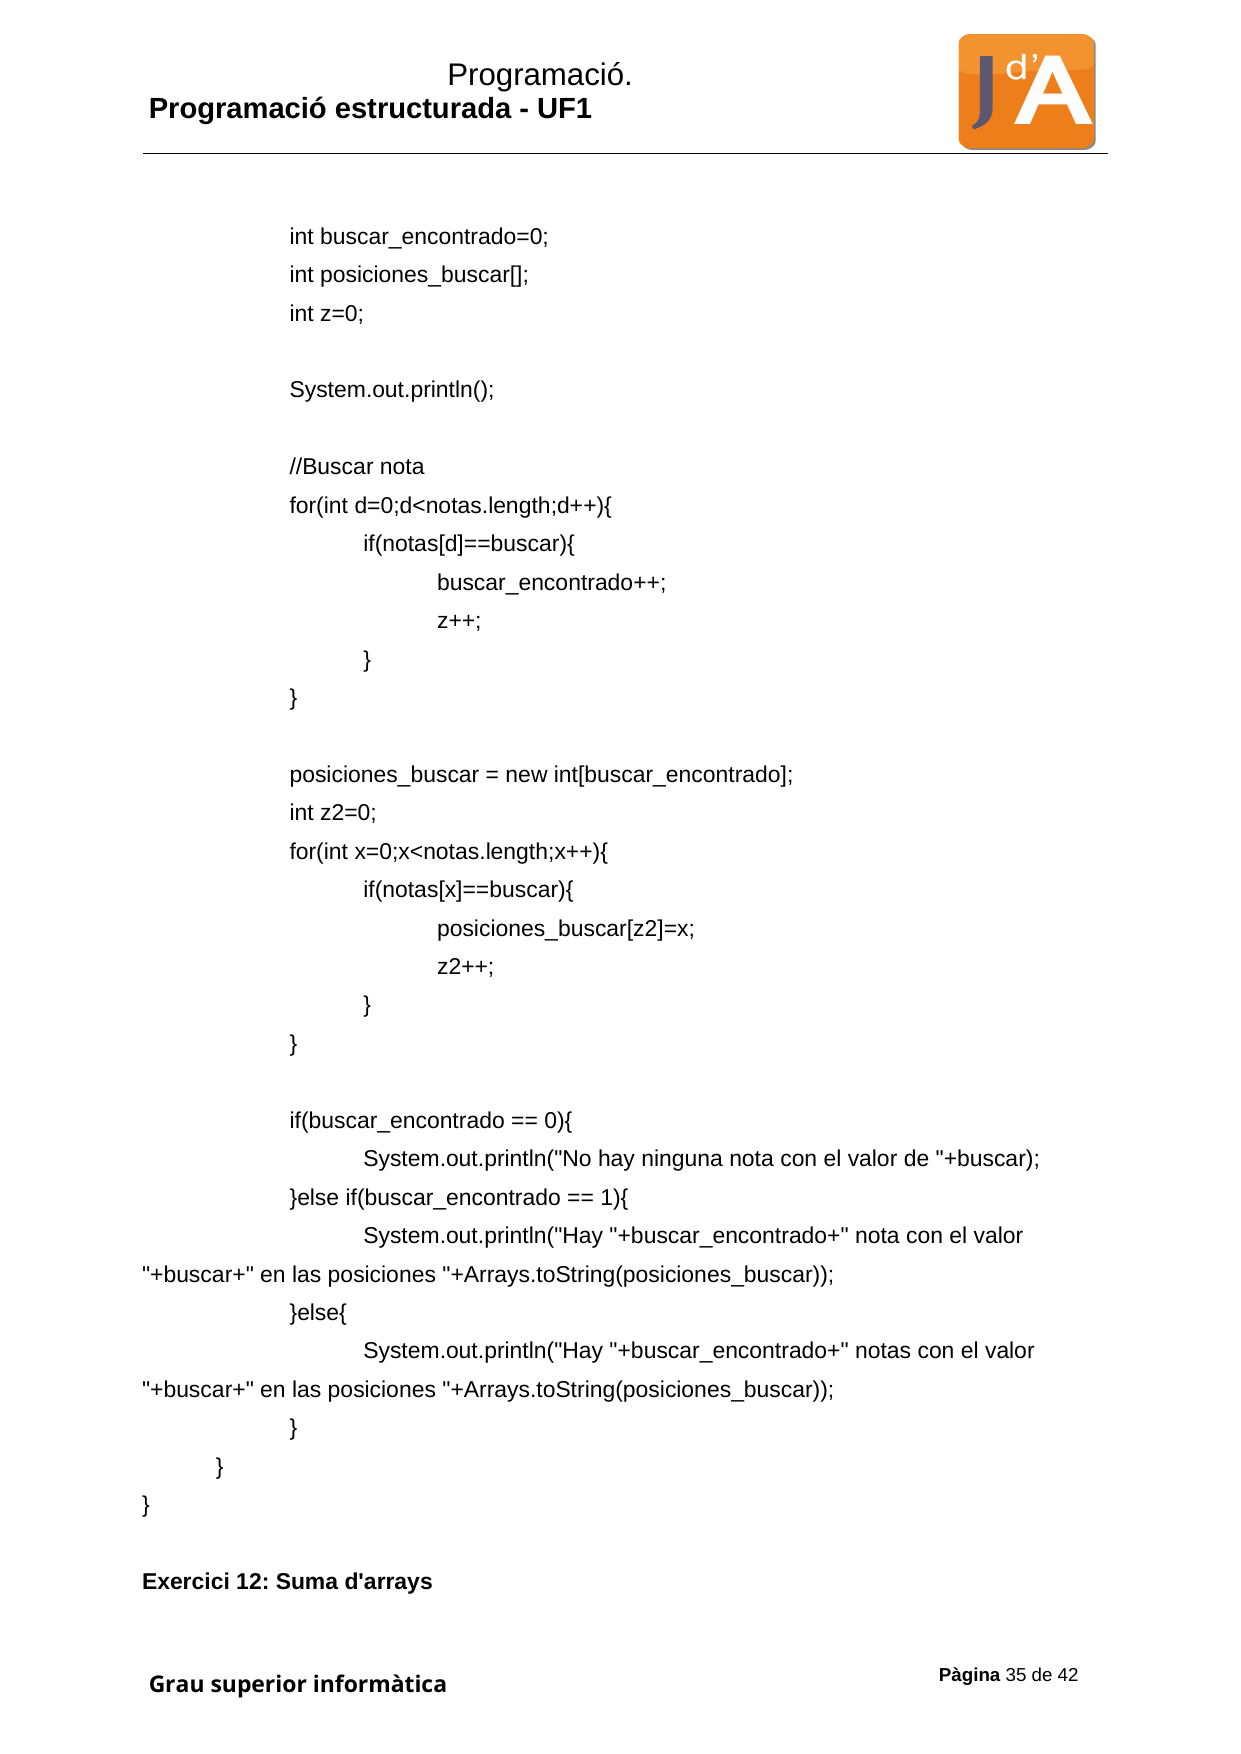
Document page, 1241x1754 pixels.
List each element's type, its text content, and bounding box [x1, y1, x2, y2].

text System.out.println(); [142, 377, 1107, 403]
text } [142, 1453, 1107, 1479]
text } [142, 992, 1107, 1018]
text } [142, 1031, 1107, 1056]
text int z=0; [142, 300, 1107, 326]
text System.out.println("No hay ninguna nota con el valor de "+buscar); [142, 1146, 1107, 1172]
text buscar_encontrado++; [142, 569, 1107, 595]
text for(int x=0;x<notas.length;x++){ [142, 838, 1107, 864]
text posiciones_buscar = new int[buscar_encontrado]; [142, 762, 1107, 787]
text } [142, 685, 1107, 710]
text if(buscar_encontrado == 0){ [142, 1107, 1107, 1133]
text posiciones_buscar[z2]=x; [142, 915, 1107, 941]
text } [142, 646, 1107, 672]
text int buscar_encontrado=0; [142, 223, 1107, 249]
text System.out.println("Hay "+buscar_encontrado+" nota con el valor "+buscar+" en las posiciones "+Arrays.toString(posiciones_buscar)); [142, 1223, 1107, 1287]
text int posiciones_buscar[]; [142, 262, 1107, 287]
text int z2=0; [142, 800, 1107, 826]
text z2++; [142, 954, 1107, 979]
text } [142, 1415, 1107, 1441]
text z++; [142, 608, 1107, 633]
text }else if(buscar_encontrado == 1){ [142, 1184, 1107, 1210]
text Exercici 12: Suma d'arrays [142, 1569, 1107, 1594]
text if(notas[d]==buscar){ [142, 531, 1107, 557]
text for(int d=0;d<notas.length;d++){ [142, 492, 1107, 518]
text System.out.println("Hay "+buscar_encontrado+" notas con el valor "+buscar+" en las posiciones "+Arrays.toString(posiciones_buscar)); [142, 1338, 1107, 1402]
text }else{ [142, 1300, 1107, 1325]
text } [142, 1492, 1107, 1517]
text //Buscar nota [142, 454, 1107, 480]
picture [958, 34, 1096, 150]
text if(notas[x]==buscar){ [142, 877, 1107, 902]
